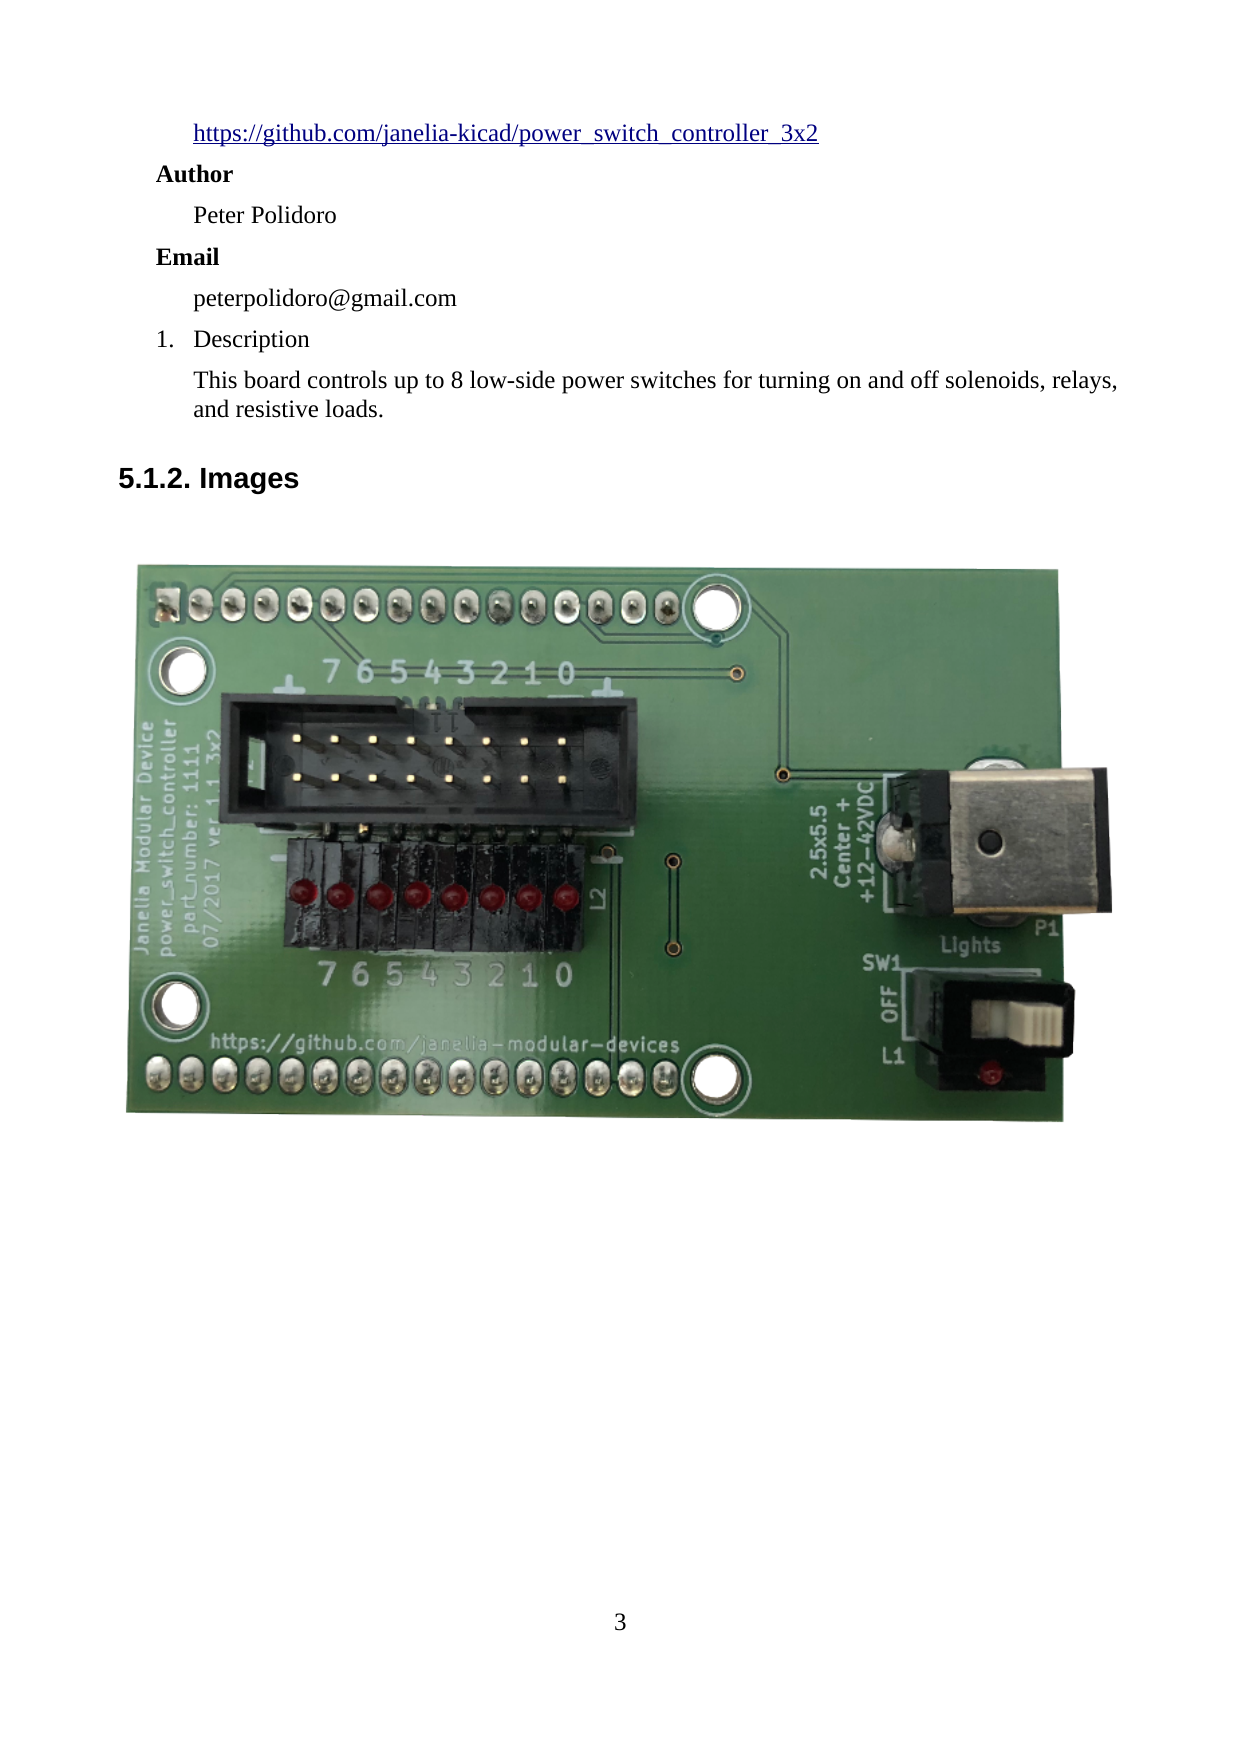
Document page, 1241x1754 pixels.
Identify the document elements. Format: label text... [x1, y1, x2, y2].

list Peter Polidoro [118, 201, 1122, 229]
subtitle Images [118, 461, 1122, 494]
list Description [156, 324, 1122, 353]
list peterpolidoro@gmail.com [118, 283, 1122, 312]
list Email [118, 242, 1122, 271]
list Author [118, 159, 1122, 188]
list This board controls up to 8 low-side power switches for turning on and off solenoids, relays, and resistive loads. [156, 366, 1122, 423]
list https://github.com/janelia-kicad/power_switch_controller_3x2 [118, 118, 1122, 147]
